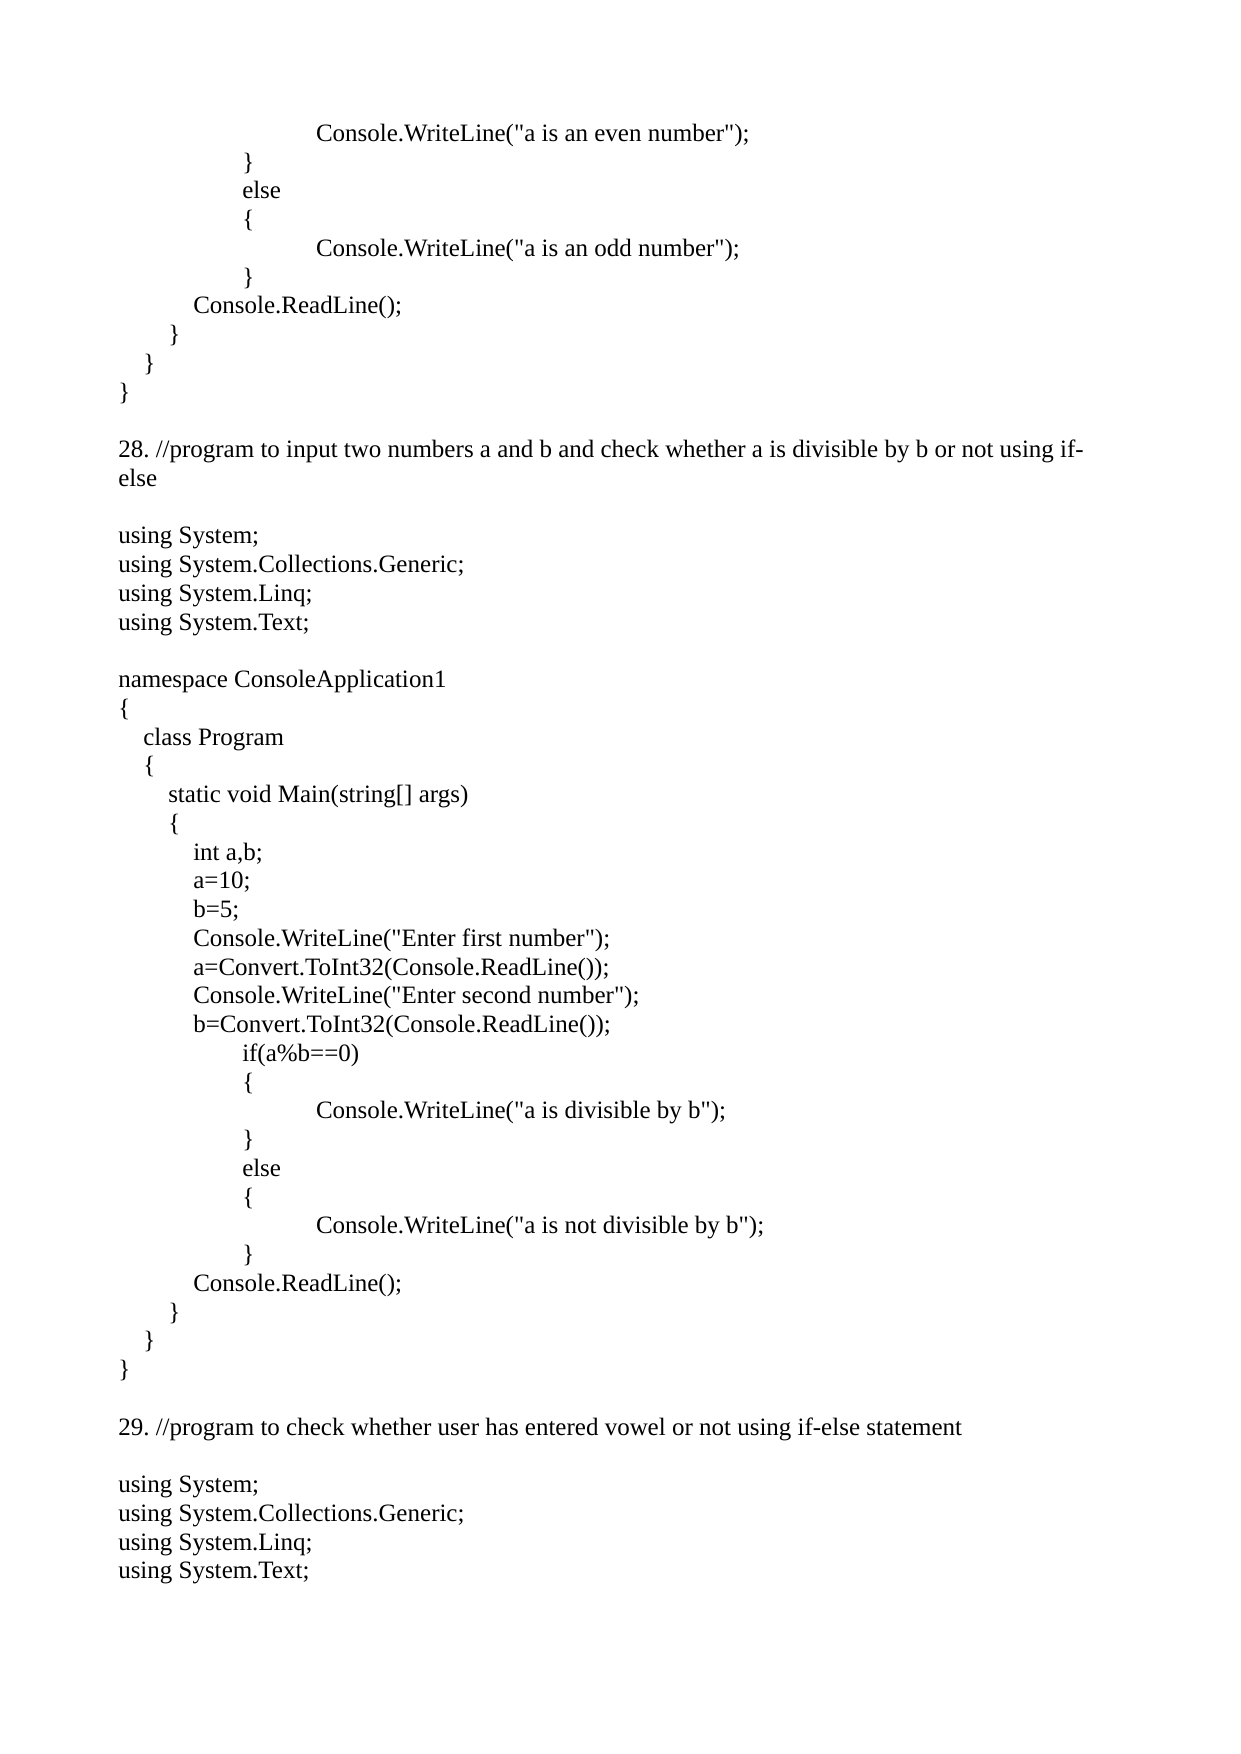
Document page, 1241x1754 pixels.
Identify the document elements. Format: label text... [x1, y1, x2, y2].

text { [118, 751, 1122, 779]
text 29. //program to check whether user has entered vowel or not using if-else statement [118, 1412, 1122, 1441]
text Console.WriteLine("a is an odd number"); [118, 233, 1122, 262]
text Console.WriteLine("Enter second number"); [118, 981, 1122, 1009]
text } [118, 1239, 1122, 1268]
text } [118, 319, 1122, 348]
text } [118, 1297, 1122, 1326]
text } [118, 377, 1122, 406]
text Console.WriteLine("Enter first number"); [118, 923, 1122, 952]
text } [118, 147, 1122, 176]
text b=5; [118, 894, 1122, 923]
text } [118, 262, 1122, 291]
text } [118, 1124, 1122, 1153]
text a=10; [118, 866, 1122, 894]
text Console.WriteLine("a is divisible by b"); [118, 1096, 1122, 1124]
text static void Main(string[] args) [118, 779, 1122, 808]
text { [118, 1182, 1122, 1211]
text using System; [118, 521, 1122, 549]
text Console.WriteLine("a is not divisible by b"); [118, 1211, 1122, 1239]
text using System; [118, 1469, 1122, 1498]
text { [118, 1067, 1122, 1096]
text { [118, 808, 1122, 837]
text using System.Collections.Generic; [118, 549, 1122, 578]
text } [118, 1354, 1122, 1383]
text namespace ConsoleApplication1 [118, 664, 1122, 693]
text b=Convert.ToInt32(Console.ReadLine()); [118, 1009, 1122, 1038]
text } [118, 1326, 1122, 1354]
text { [118, 693, 1122, 722]
text int a,b; [118, 837, 1122, 866]
text using System.Text; [118, 607, 1122, 636]
text Console.ReadLine(); [118, 291, 1122, 319]
text else [118, 1153, 1122, 1182]
text 28. //program to input two numbers a and b and check whether a is divisible by b or not using if-else [118, 434, 1122, 492]
text using System.Linq; [118, 1527, 1122, 1556]
text using System.Linq; [118, 578, 1122, 607]
text { [118, 204, 1122, 233]
text Console.ReadLine(); [118, 1268, 1122, 1297]
text a=Convert.ToInt32(Console.ReadLine()); [118, 952, 1122, 981]
text using System.Collections.Generic; [118, 1498, 1122, 1527]
text using System.Text; [118, 1556, 1122, 1584]
text } [118, 348, 1122, 377]
text Console.WriteLine("a is an even number"); [118, 118, 1122, 147]
text else [118, 176, 1122, 204]
text if(a%b==0) [118, 1038, 1122, 1067]
text class Program [118, 722, 1122, 751]
